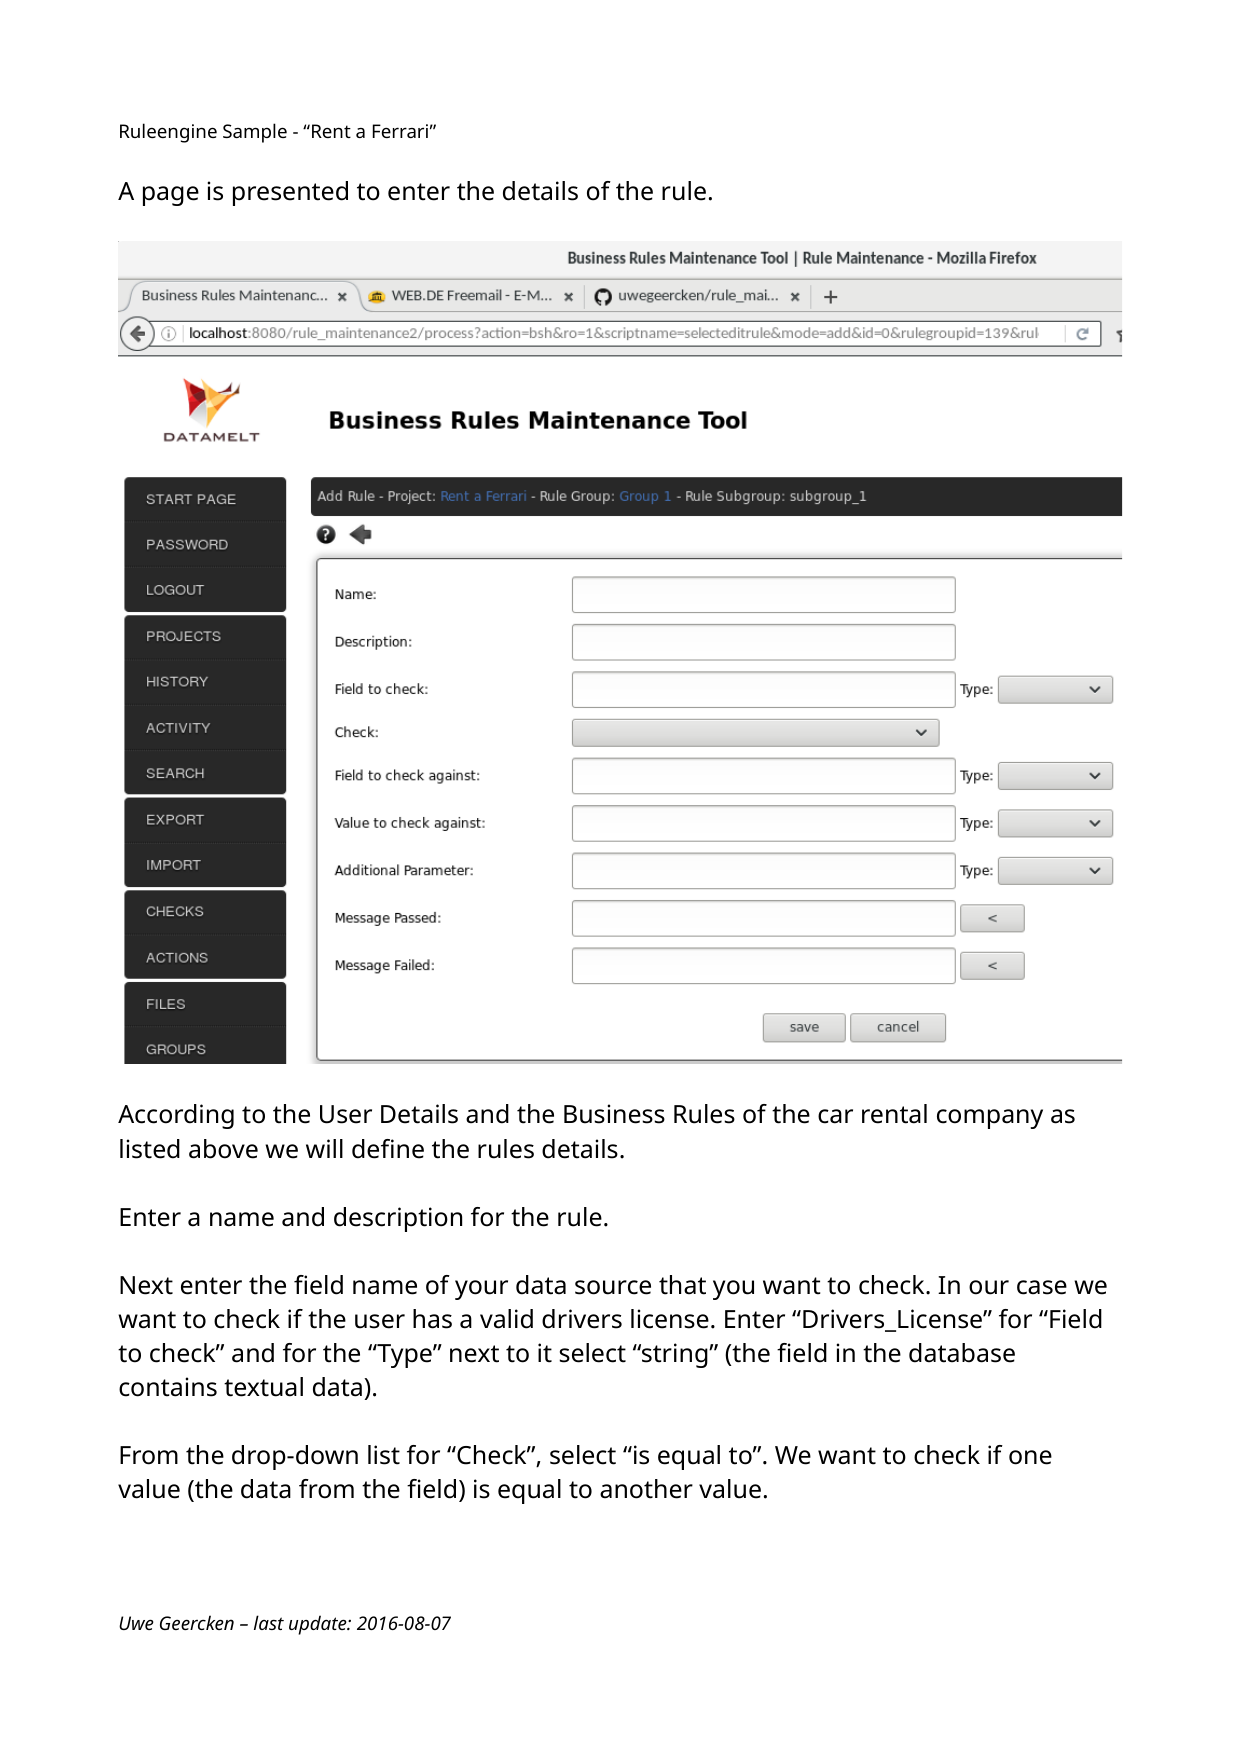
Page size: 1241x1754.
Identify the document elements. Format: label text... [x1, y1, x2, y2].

text A page is presented to enter the details of the rule. [118, 173, 1122, 207]
picture [118, 241, 1123, 1064]
text Next enter the field name of your data source that you want to check. In our case we want to check if the user has a valid drivers license. Enter “Drivers_License” for “Field to check” and for the “Type” next to it select “string” (the field in the database contains textual data). [118, 1267, 1122, 1404]
text According to the User Details and the Business Rules of the car rental company as listed above we will define the rules details. [118, 1097, 1122, 1165]
text From the drop-down list for “Check”, select “is equal to”. We want to check if one value (the data from the field) is equal to another value. [118, 1438, 1122, 1506]
text Enter a name and description for the rule. [118, 1199, 1122, 1233]
